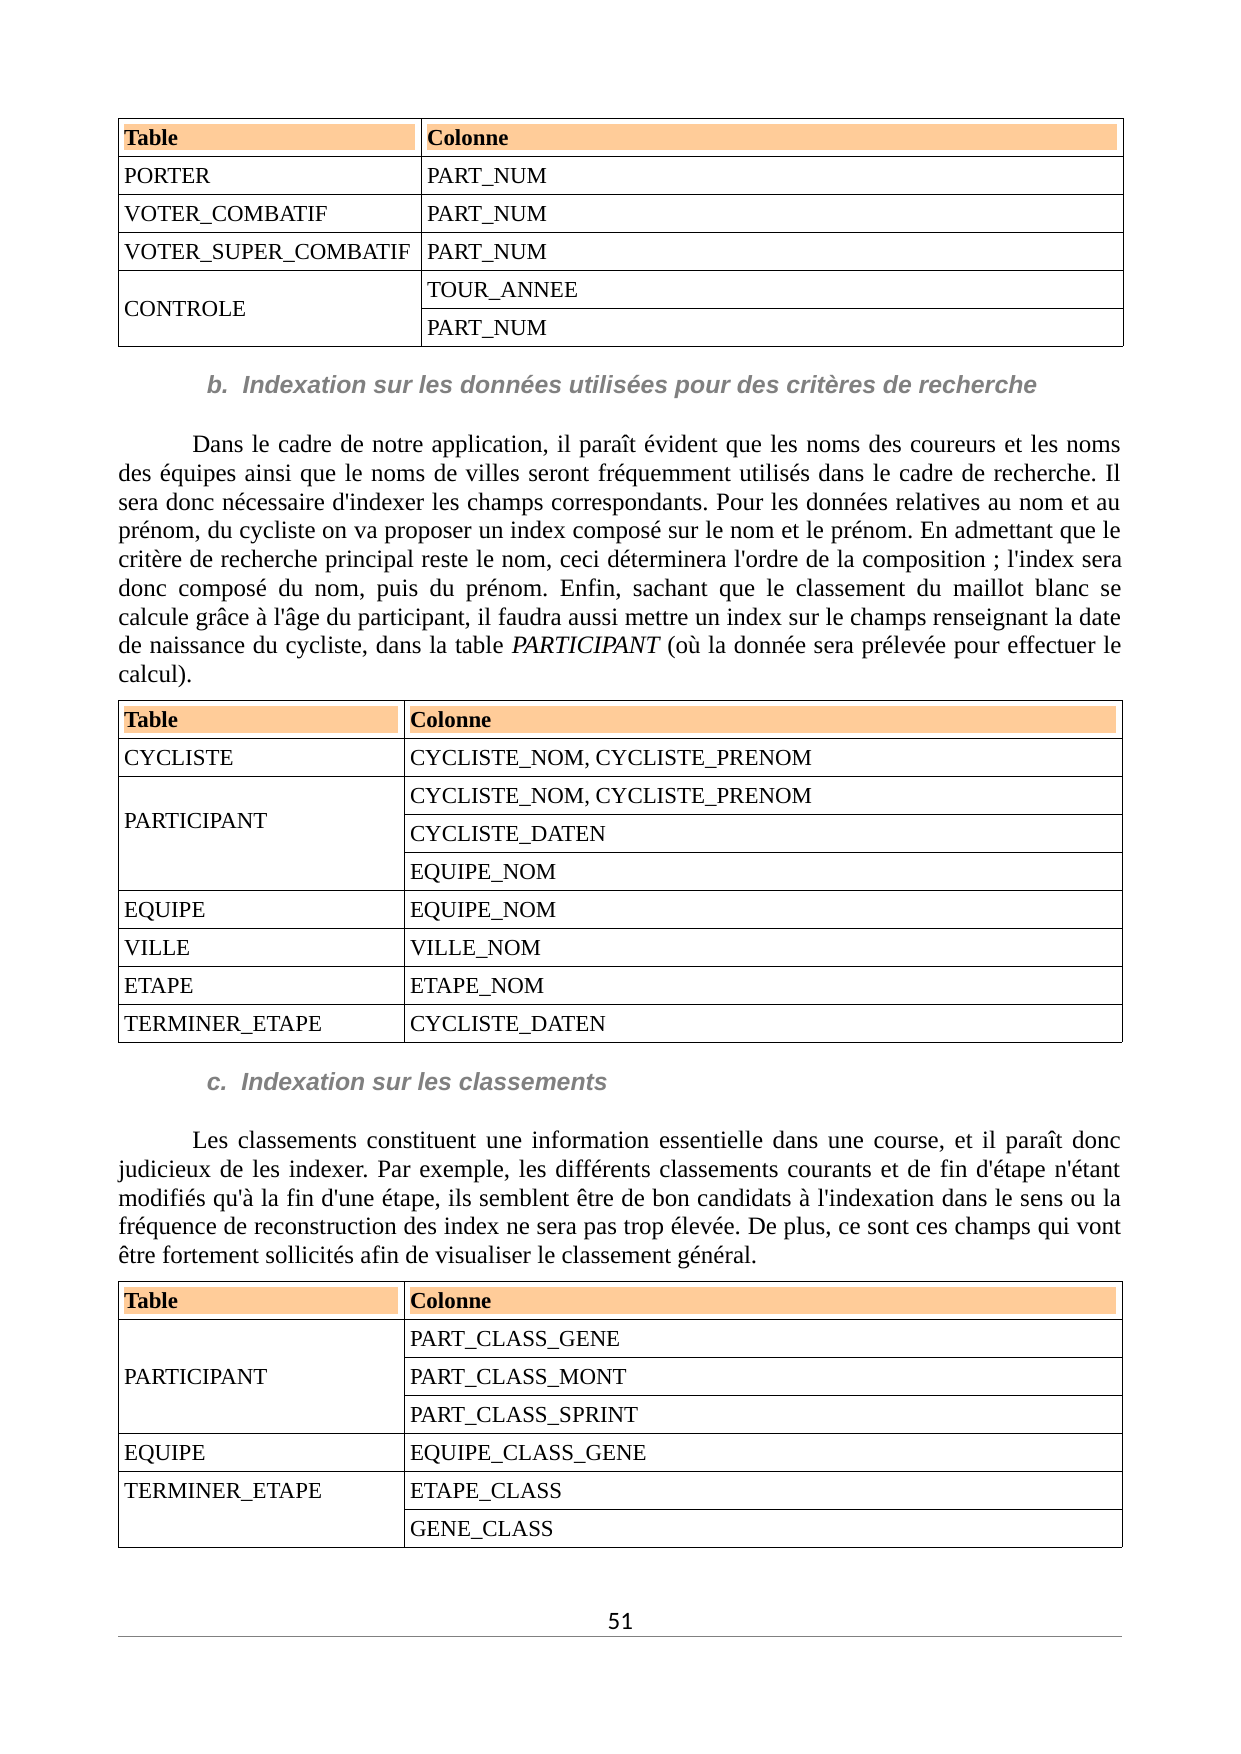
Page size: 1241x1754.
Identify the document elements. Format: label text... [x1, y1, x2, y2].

table_cell VILLE_NOM [405, 929, 1122, 966]
table_cell CYCLISTE_DATEN [405, 1005, 1122, 1042]
table_cell PART_NUM [422, 195, 1123, 232]
table_cell ETAPE_NOM [405, 967, 1122, 1004]
table_cell PART_NUM [422, 309, 1123, 346]
table_cell CONTROLE [119, 271, 421, 346]
table_cell ETAPE [119, 967, 404, 1004]
table_cell TOUR_ANNEE [422, 271, 1123, 308]
table_cell VILLE [119, 929, 404, 966]
table_cell TERMINER_ETAPE [119, 1005, 404, 1042]
table_cell PART_CLASS_SPRINT [405, 1396, 1122, 1433]
table_cell EQUIPE_CLASS_GENE [405, 1434, 1122, 1471]
table_cell CYCLISTE_NOM, CYCLISTE_PRENOM [405, 777, 1122, 814]
table_cell VOTER_COMBATIF [119, 195, 421, 232]
table_header Table [119, 1282, 404, 1319]
table_cell GENE_CLASS [405, 1510, 1122, 1547]
table_cell CYCLISTE [119, 739, 404, 776]
text Les classements constituent une information essentielle dans une course, et il paraît donc judicieux de les indexer. Par exemple, les différents classements courants et de fin d'étape n'étant modifiés qu'à la fin d'une étape, ils semblent être de bon candidats à l'indexation dans le sens ou la fréquence de reconstruction des index ne sera pas trop élevée. De plus, ce sont ces champs qui vont être fortement sollicités afin de visualiser le classement général. [118, 1125, 1122, 1269]
table_cell PART_NUM [422, 157, 1123, 194]
table_cell PARTICIPANT [119, 777, 404, 890]
table_cell PARTICIPANT [119, 1320, 404, 1433]
table_cell PART_CLASS_GENE [405, 1320, 1122, 1357]
table_header Colonne [405, 701, 1122, 738]
table_cell PORTER [119, 157, 421, 194]
table_cell VOTER_SUPER_COMBATIF [119, 233, 421, 270]
table_cell PART_CLASS_MONT [405, 1358, 1122, 1395]
table_cell ETAPE_CLASS [405, 1472, 1122, 1509]
table_cell EQUIPE_NOM [405, 891, 1122, 928]
table_header Table [119, 701, 404, 738]
table_cell PART_NUM [422, 233, 1123, 270]
table_cell EQUIPE [119, 891, 404, 928]
table_cell CYCLISTE_DATEN [405, 815, 1122, 852]
table_header Colonne [422, 119, 1123, 156]
subtitle Indexation sur les données utilisées pour des critères de recherche [207, 371, 1122, 399]
subtitle Indexation sur les classements [207, 1067, 1122, 1095]
table_cell CYCLISTE_NOM, CYCLISTE_PRENOM [405, 739, 1122, 776]
table_cell EQUIPE [119, 1434, 404, 1471]
text Dans le cadre de notre application, il paraît évident que les noms des coureurs et les noms des équipes ainsi que le noms de villes seront fréquemment utilisés dans le cadre de recherche. Il sera donc nécessaire d'indexer les champs correspondants. Pour les données relatives au nom et au prénom, du cycliste on va proposer un index composé sur le nom et le prénom. En admettant que le critère de recherche principal reste le nom, ceci déterminera l'ordre de la composition ; l'index sera donc composé du nom, puis du prénom. Enfin, sachant que le classement du maillot blanc se calcule grâce à l'âge du participant, il faudra aussi mettre un index sur le champs renseignant la date de naissance du cycliste, dans la table PARTICIPANT (où la donnée sera prélevée pour effectuer le calcul). [118, 429, 1122, 688]
table_header Colonne [405, 1282, 1122, 1319]
table_cell EQUIPE_NOM [405, 853, 1122, 890]
table_cell TERMINER_ETAPE [119, 1472, 404, 1547]
table_header Table [119, 119, 421, 156]
